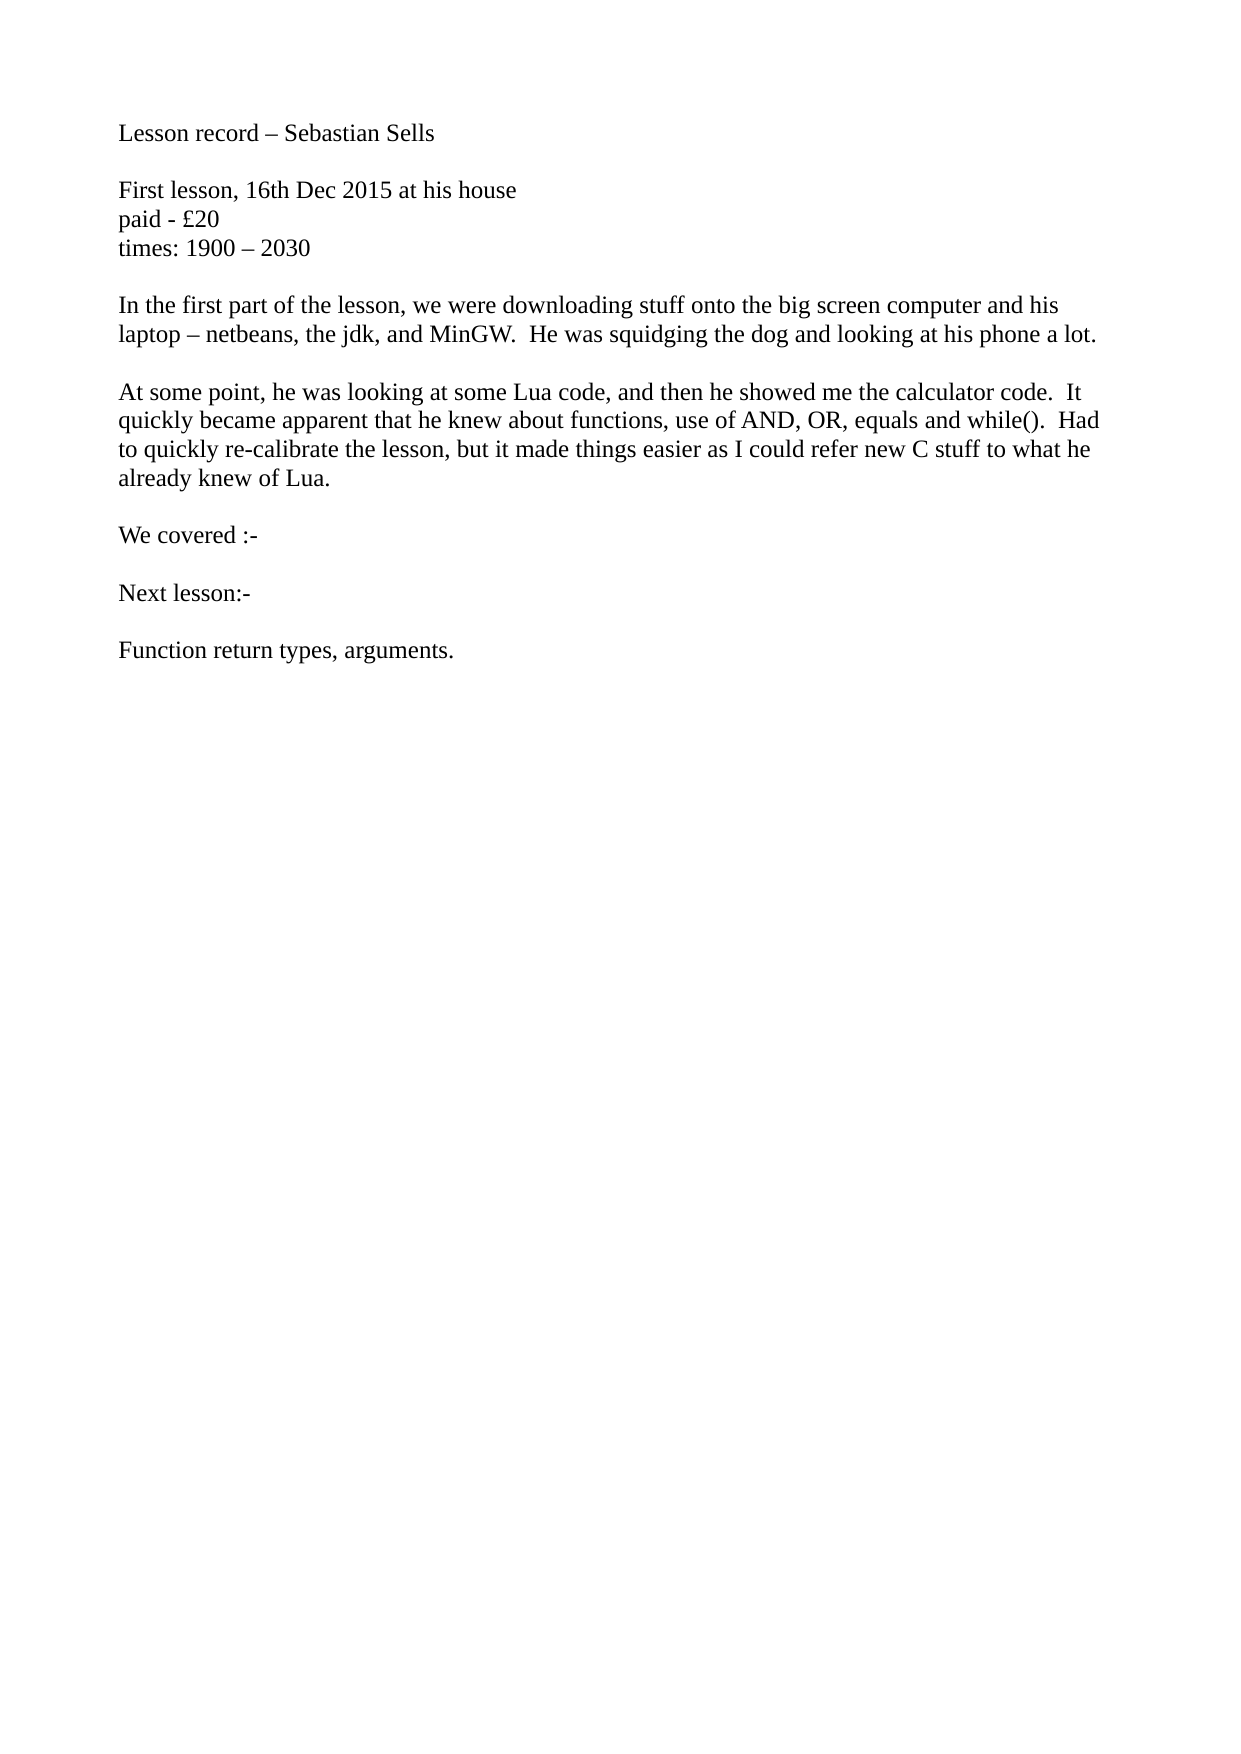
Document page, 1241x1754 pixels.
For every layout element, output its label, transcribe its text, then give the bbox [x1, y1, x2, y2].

text In the first part of the lesson, we were downloading stuff onto the big screen computer and his laptop – netbeans, the jdk, and MinGW. He was squidging the dog and looking at his phone a lot. [118, 291, 1122, 348]
text paid - £20 [118, 204, 1122, 233]
text Function return types, arguments. [118, 636, 1122, 664]
text We covered :- [118, 521, 1122, 549]
text Next lesson:- [118, 578, 1122, 607]
text At some point, he was looking at some Lua code, and then he showed me the calculator code. It quickly became apparent that he knew about functions, use of AND, OR, equals and while(). Had to quickly re-calibrate the lesson, but it made things easier as I could refer new C stuff to what he already knew of Lua. [118, 377, 1122, 492]
text times: 1900 – 2030 [118, 233, 1122, 262]
text Lesson record – Sebastian Sells [118, 118, 1122, 147]
text First lesson, 16th Dec 2015 at his house [118, 176, 1122, 204]
